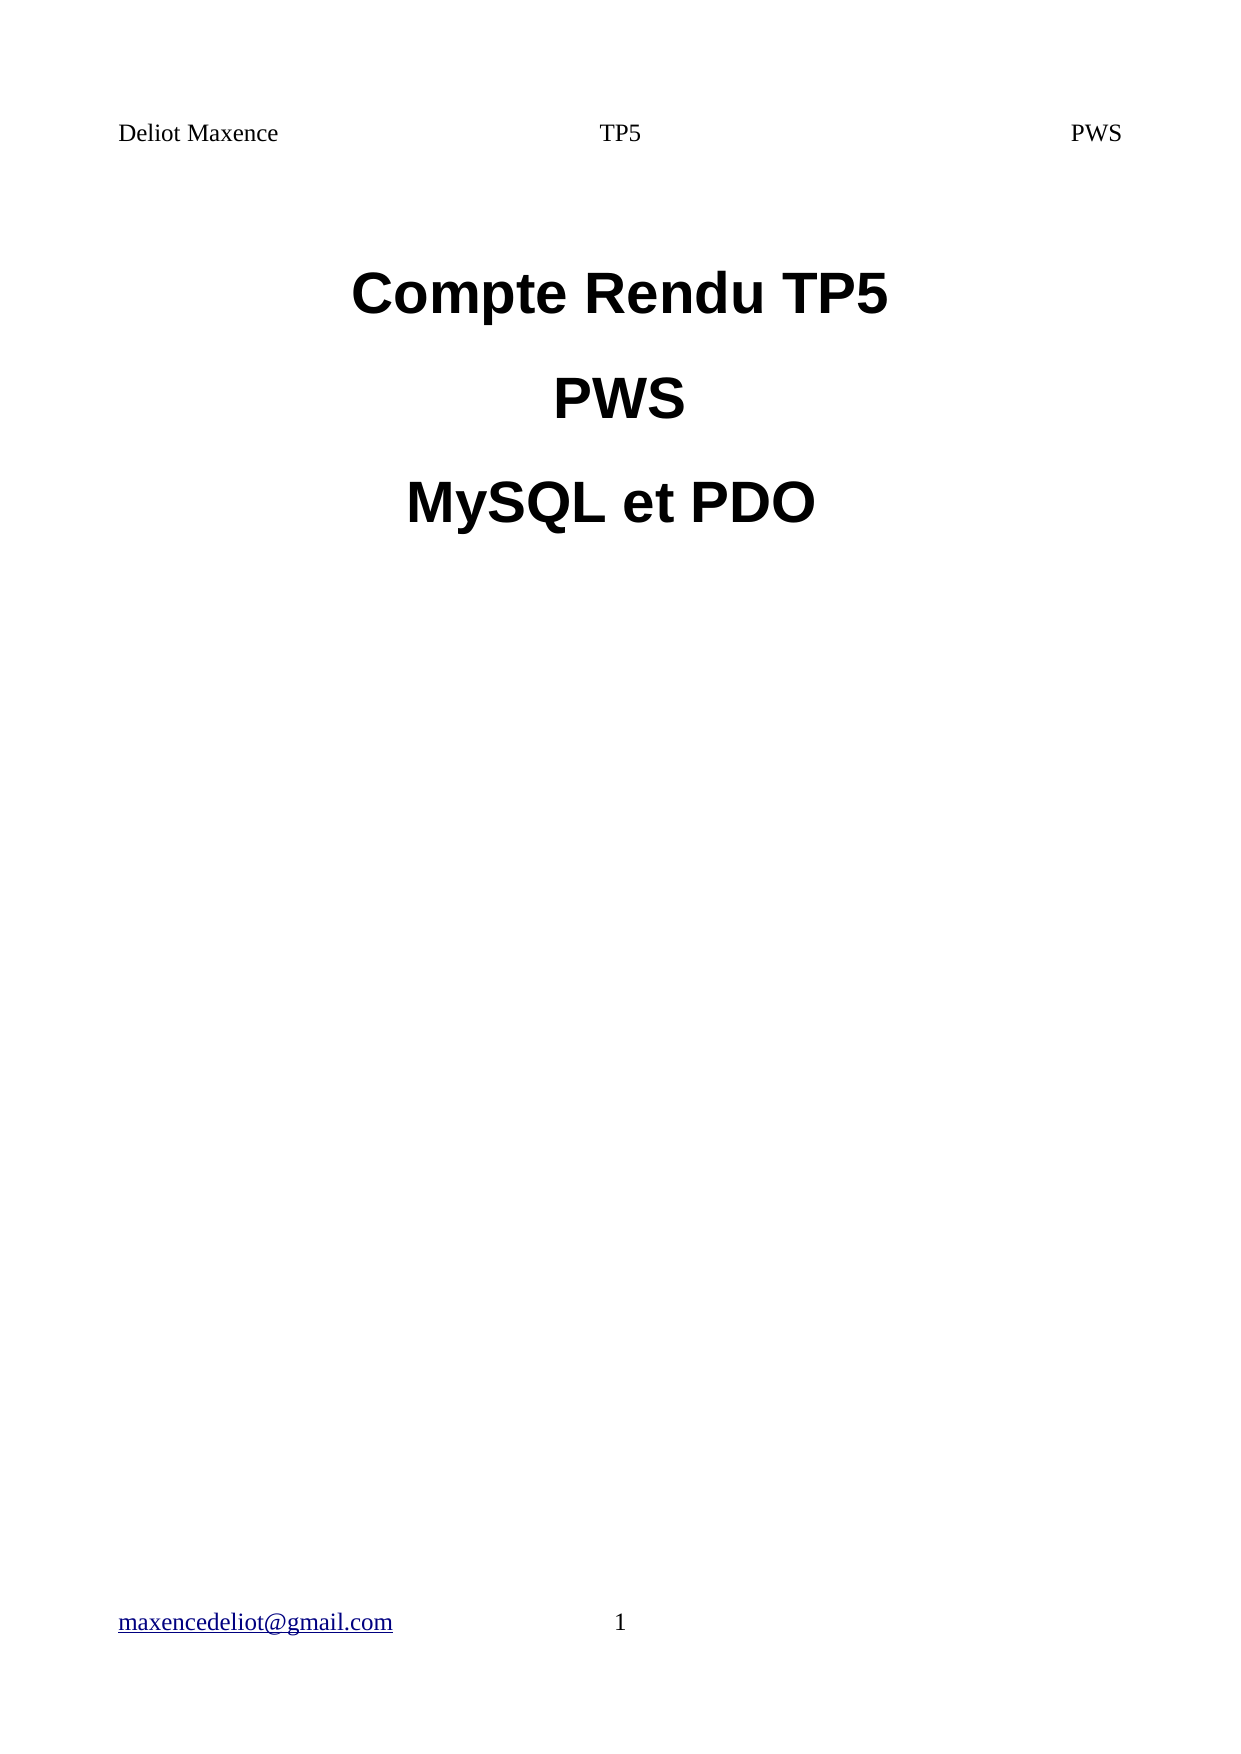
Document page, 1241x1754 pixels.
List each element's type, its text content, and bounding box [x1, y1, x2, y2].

title PWS [118, 363, 1122, 431]
title MySQL et PDO [118, 468, 1122, 535]
title Compte Rendu TP5 [118, 259, 1122, 326]
